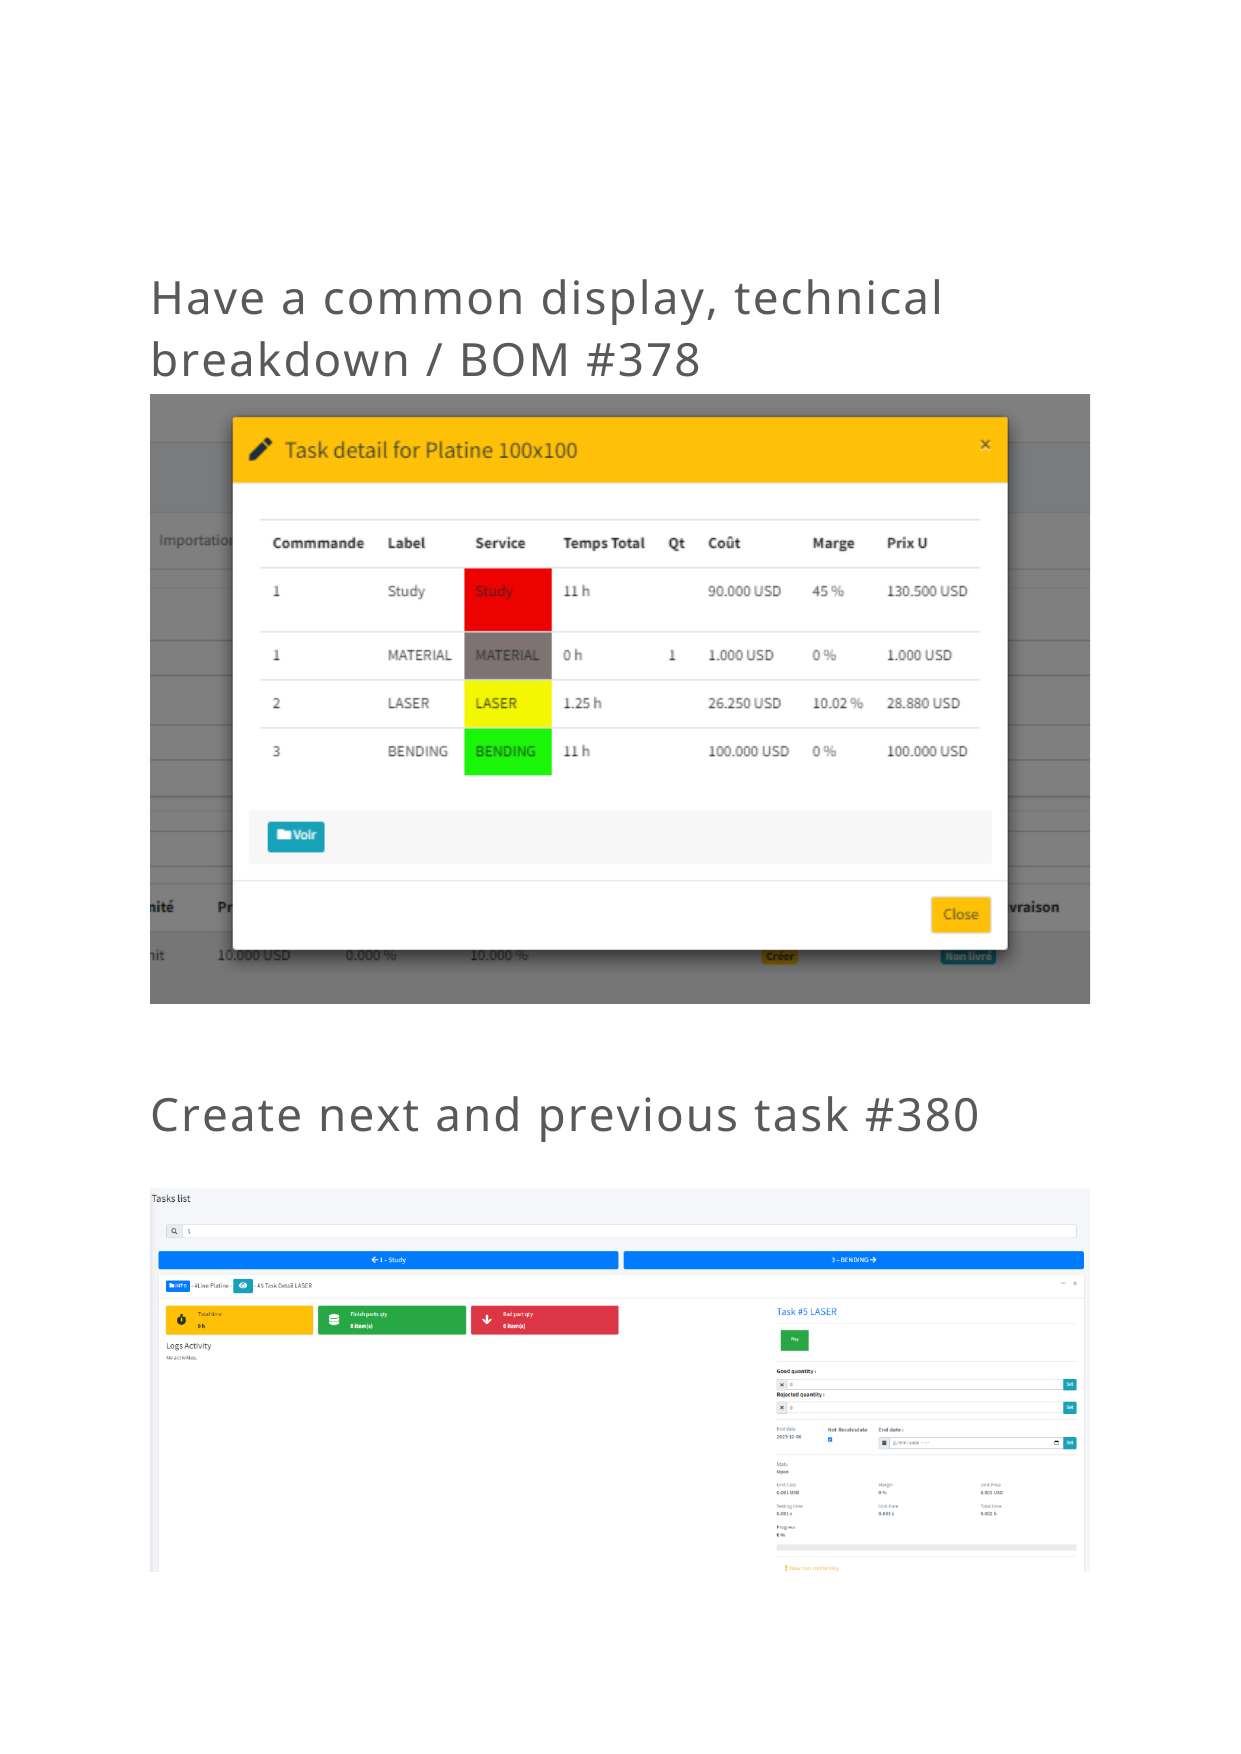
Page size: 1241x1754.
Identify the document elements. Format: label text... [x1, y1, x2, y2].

subtitle Create next and previous task #380 [150, 1083, 1090, 1145]
subtitle Have a common display, technical breakdown / BOM #378 [150, 265, 1090, 390]
